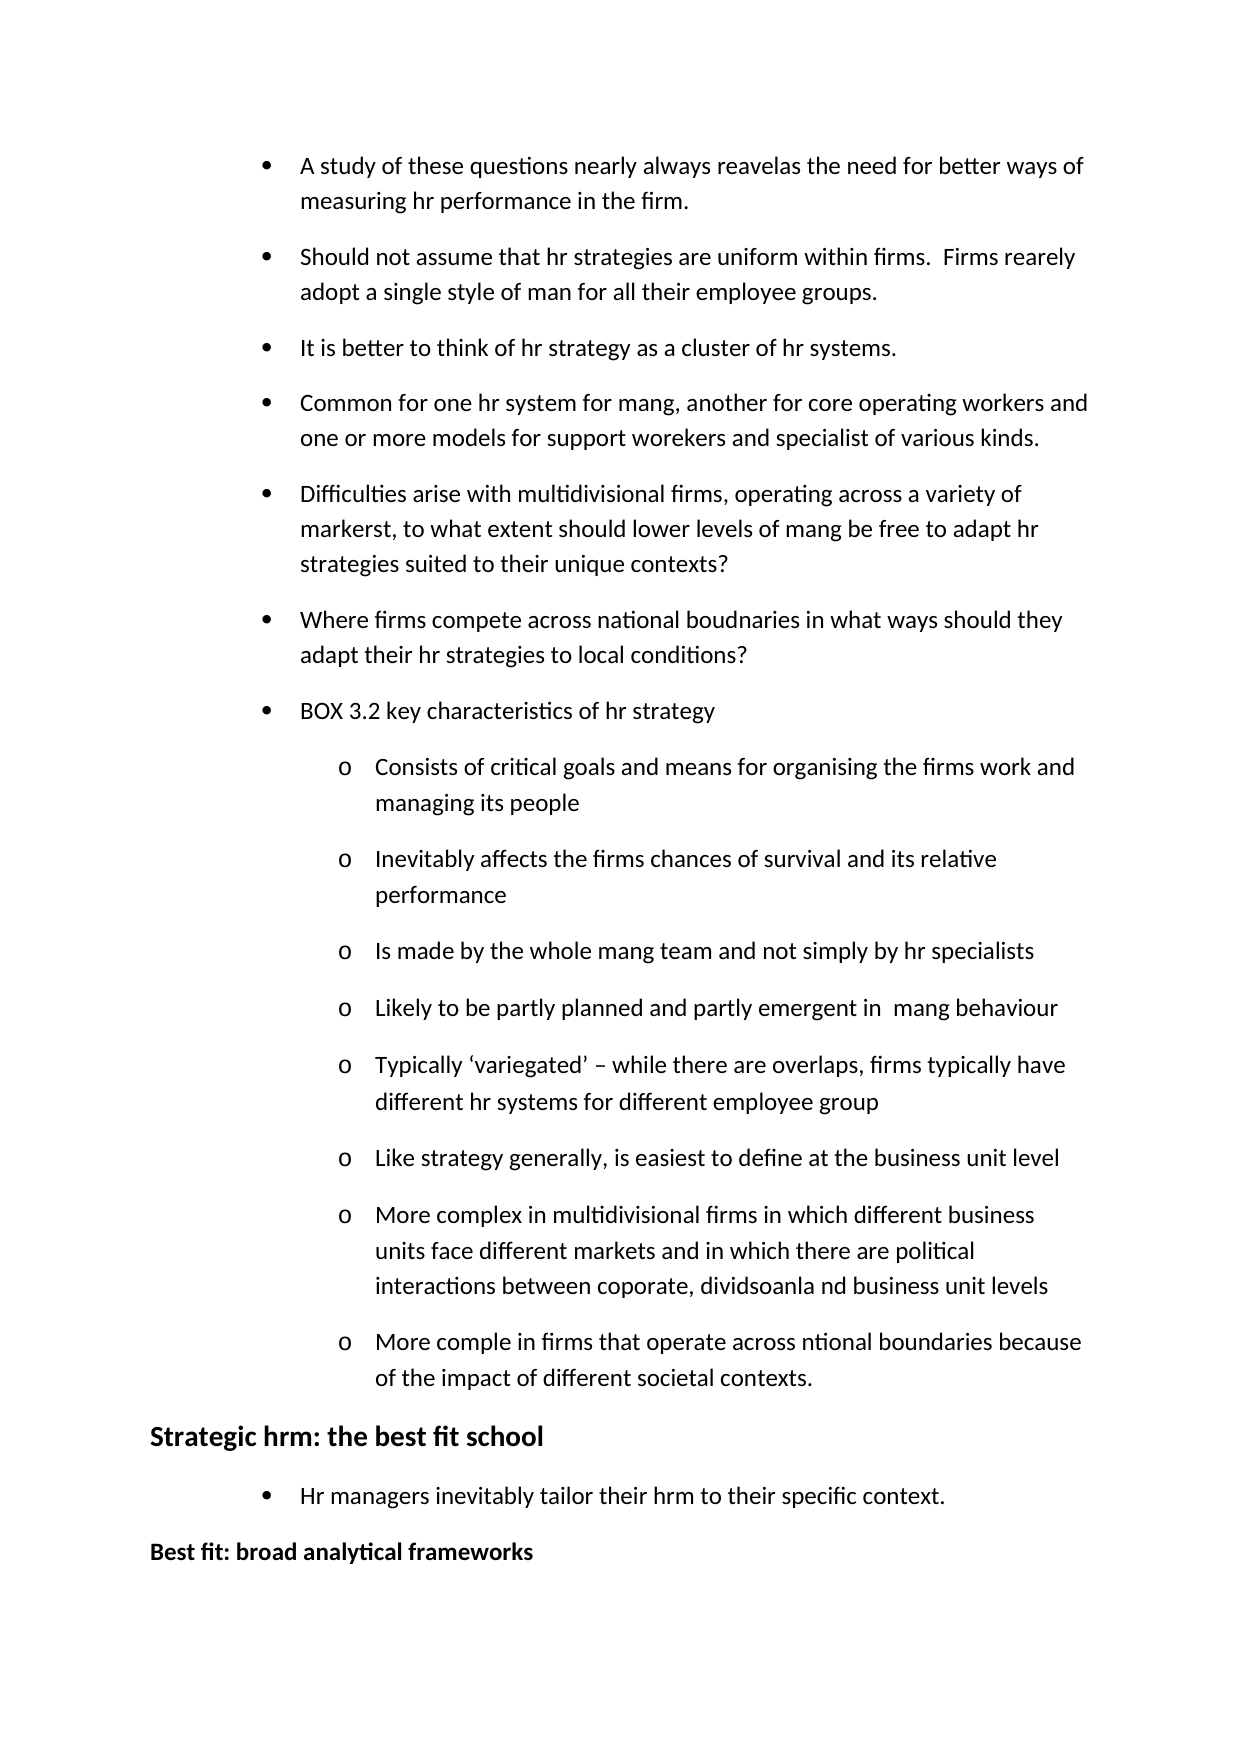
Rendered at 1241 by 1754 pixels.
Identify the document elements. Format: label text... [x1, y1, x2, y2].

text Best fit: broad analytical frameworks [150, 1536, 1090, 1566]
list Like strategy generally, is easiest to define at the business unit level [337, 1142, 1090, 1173]
list A study of these questions nearly always reavelas the need for better ways of measuring hr performance in the firm. [262, 150, 1090, 216]
text Strategic hrm: the best fit school [150, 1418, 1090, 1454]
list Where firms compete across national boudnaries in what ways should they adapt their hr strategies to local conditions? [262, 604, 1090, 670]
list BOX 3.2 key characteristics of hr strategy [262, 695, 1090, 726]
list It is better to think of hr strategy as a cluster of hr systems. [262, 332, 1090, 362]
list Hr managers inevitably tailor their hrm to their specific context. [262, 1480, 1090, 1510]
list Common for one hr system for mang, another for core operating workers and one or more models for support worekers and specialist of various kinds. [262, 387, 1090, 453]
list Typically ‘variegated’ – while there are overlaps, firms typically have different hr systems for different employee group [337, 1049, 1090, 1116]
list More complex in multidivisional firms in which different business units face different markets and in which there are political interactions between coporate, dividsoanla nd business unit levels [337, 1199, 1090, 1301]
list Is made by the whole mang team and not simply by hr specialists [337, 935, 1090, 967]
list Inevitably affects the firms chances of survival and its relative performance [337, 843, 1090, 910]
list Consists of critical goals and means for organising the firms work and managing its people [337, 751, 1090, 818]
list Difficulties arise with multidivisional firms, operating across a variety of markerst, to what extent should lower levels of mang be free to adapt hr strategies suited to their unique contexts? [262, 478, 1090, 579]
list Likely to be partly planned and partly emergent in mang behaviour [337, 992, 1090, 1024]
list More comple in firms that operate across ntional boundaries because of the impact of different societal contexts. [337, 1326, 1090, 1393]
list Should not assume that hr strategies are uniform within firms. Firms rearely adopt a single style of man for all their employee groups. [262, 241, 1090, 306]
